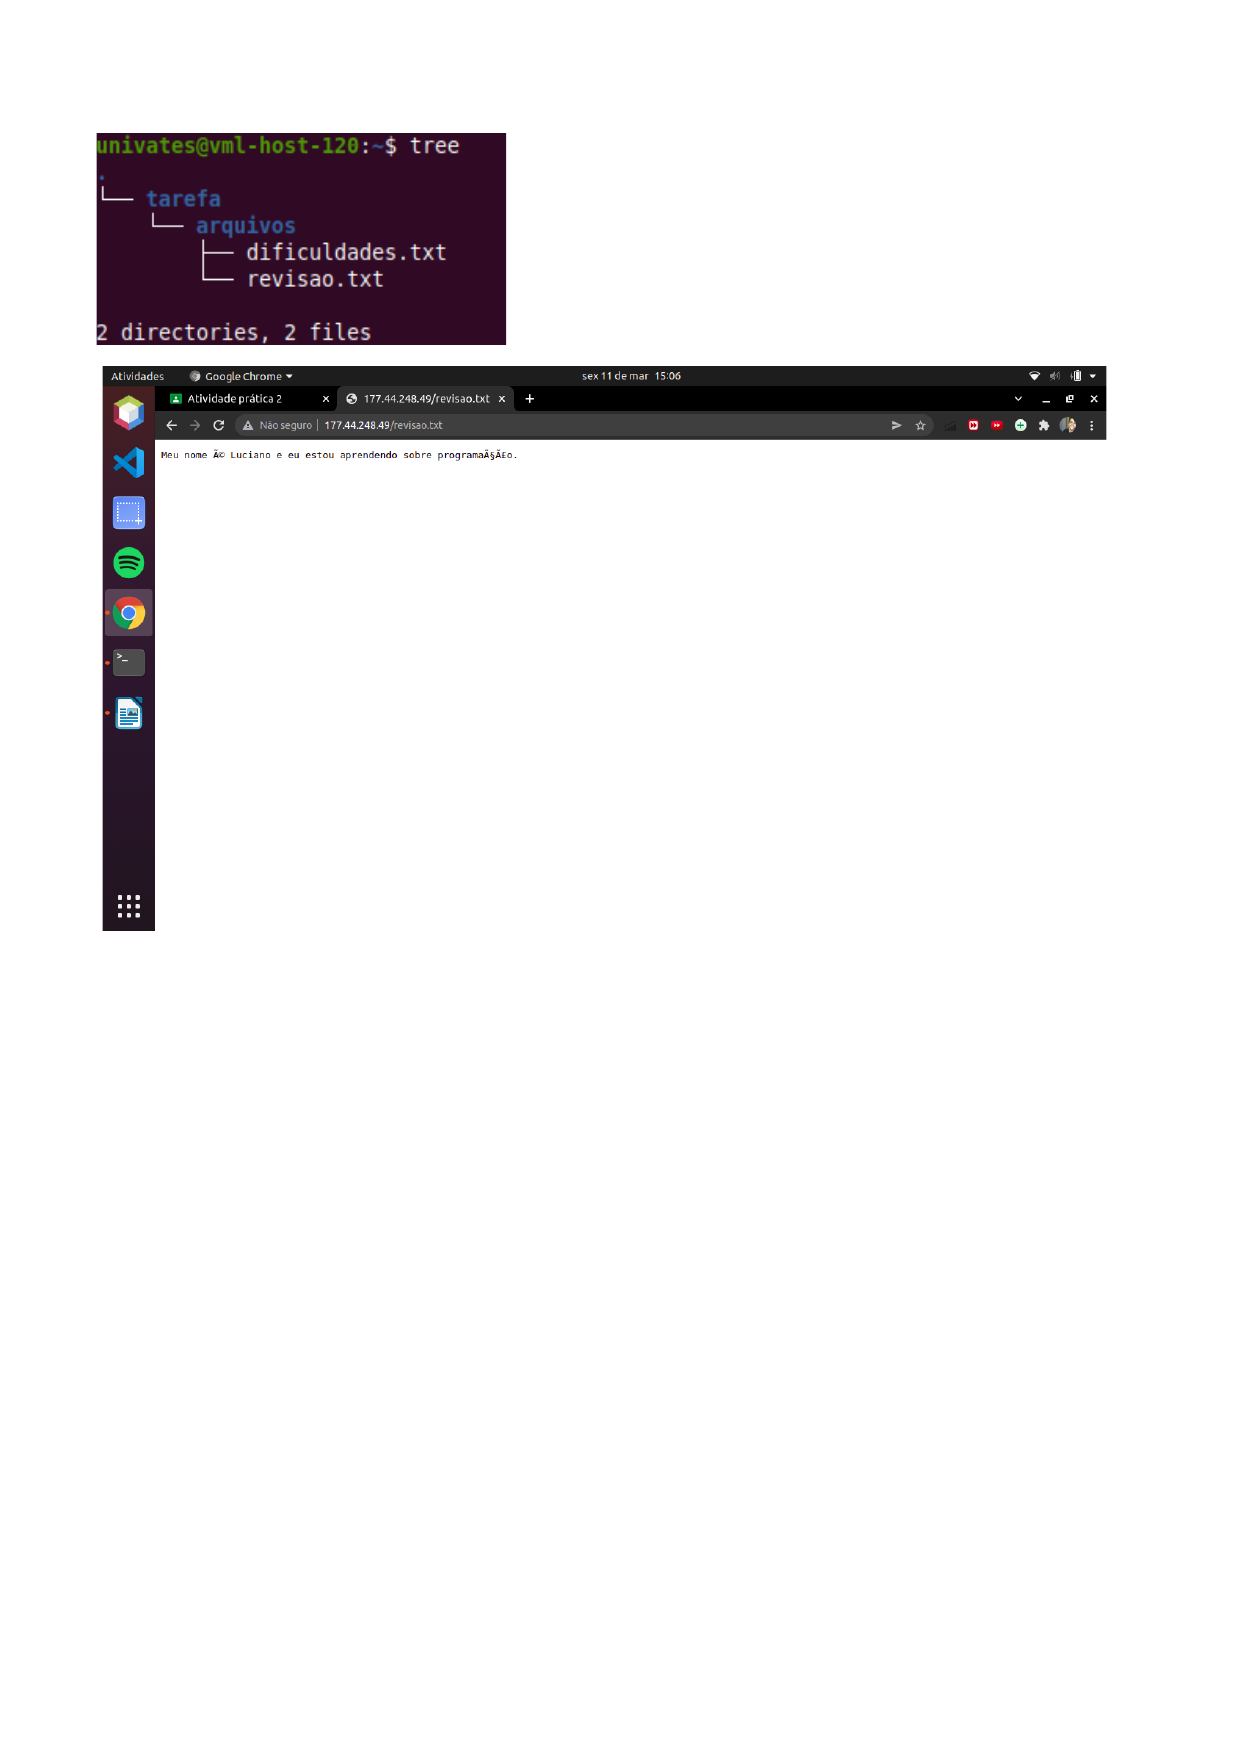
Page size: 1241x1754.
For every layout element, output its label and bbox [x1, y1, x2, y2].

picture [96, 133, 507, 345]
picture [102, 366, 1107, 931]
